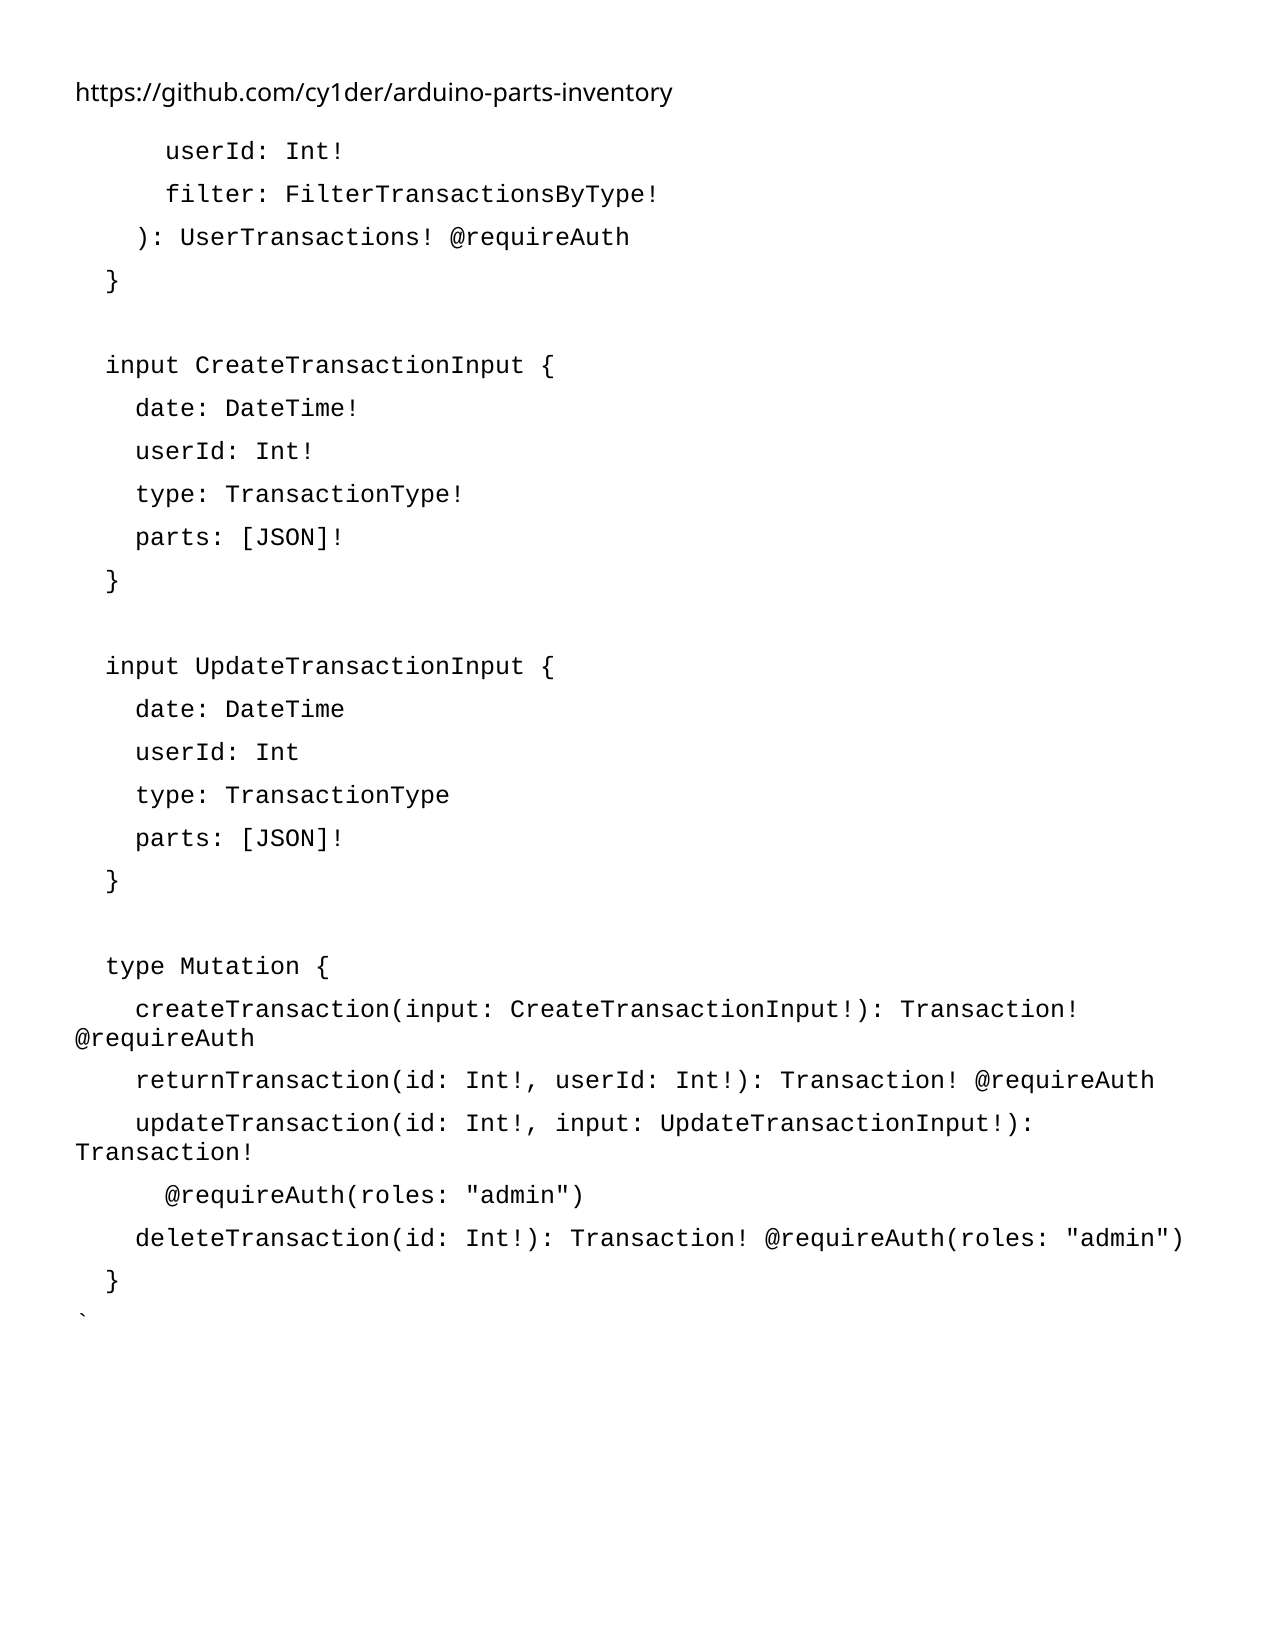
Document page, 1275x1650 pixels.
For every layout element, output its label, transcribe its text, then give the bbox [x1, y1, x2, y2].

text @requireAuth(roles: "admin") [75, 1182, 1200, 1211]
text input UpdateTransactionInput { [75, 653, 1200, 682]
text } [75, 1268, 1200, 1296]
text createTransaction(input: CreateTransactionInput!): Transaction! @requireAuth [75, 997, 1200, 1053]
text } [75, 868, 1200, 896]
text returnTransaction(id: Int!, userId: Int!): Transaction! @requireAuth [75, 1068, 1200, 1096]
text deleteTransaction(id: Int!): Transaction! @requireAuth(roles: "admin") [75, 1225, 1200, 1253]
text parts: [JSON]! [75, 825, 1200, 853]
text } [75, 568, 1200, 596]
text input CreateTransactionInput { [75, 353, 1200, 381]
text date: DateTime [75, 696, 1200, 725]
text date: DateTime! [75, 396, 1200, 424]
text userId: Int [75, 739, 1200, 768]
text ` [75, 1311, 1200, 1339]
text filter: FilterTransactionsByType! [75, 181, 1200, 210]
text } [75, 267, 1200, 296]
text type Mutation { [75, 954, 1200, 982]
text userId: Int! [75, 439, 1200, 467]
text userId: Int! [75, 138, 1200, 167]
text updateTransaction(id: Int!, input: UpdateTransactionInput!): Transaction! [75, 1111, 1200, 1168]
text type: TransactionType! [75, 482, 1200, 510]
text type: TransactionType [75, 782, 1200, 811]
text ): UserTransactions! @requireAuth [75, 224, 1200, 253]
text parts: [JSON]! [75, 525, 1200, 553]
